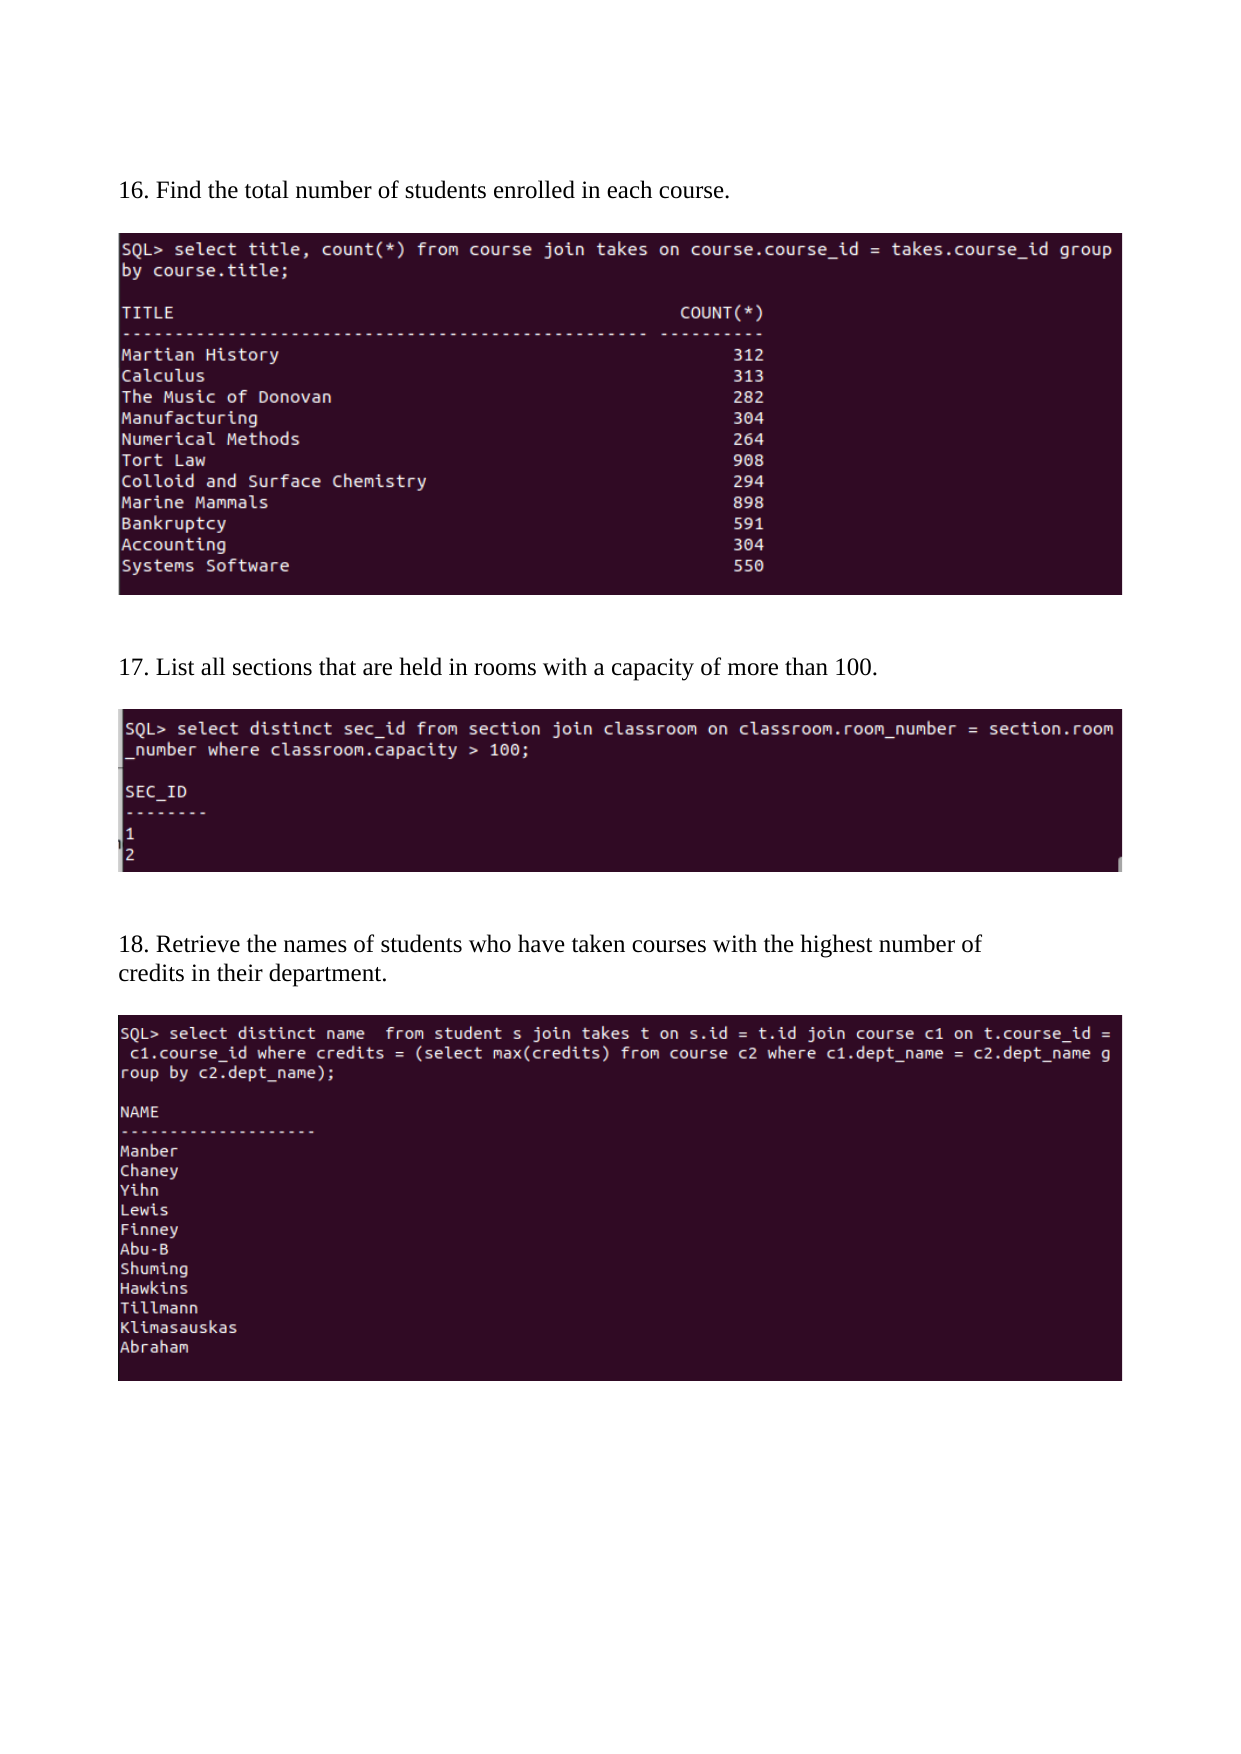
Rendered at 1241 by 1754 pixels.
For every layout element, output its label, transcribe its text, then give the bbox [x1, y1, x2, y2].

picture [118, 709, 1123, 872]
text 17. List all sections that are held in rooms with a capacity of more than 100. [118, 652, 1122, 681]
picture [118, 233, 1123, 595]
text credits in their department. [118, 958, 1122, 986]
text 16. Find the total number of students enrolled in each course. [118, 176, 1122, 204]
text 18. Retrieve the names of students who have taken courses with the highest number of [118, 929, 1122, 958]
picture [118, 1015, 1123, 1381]
